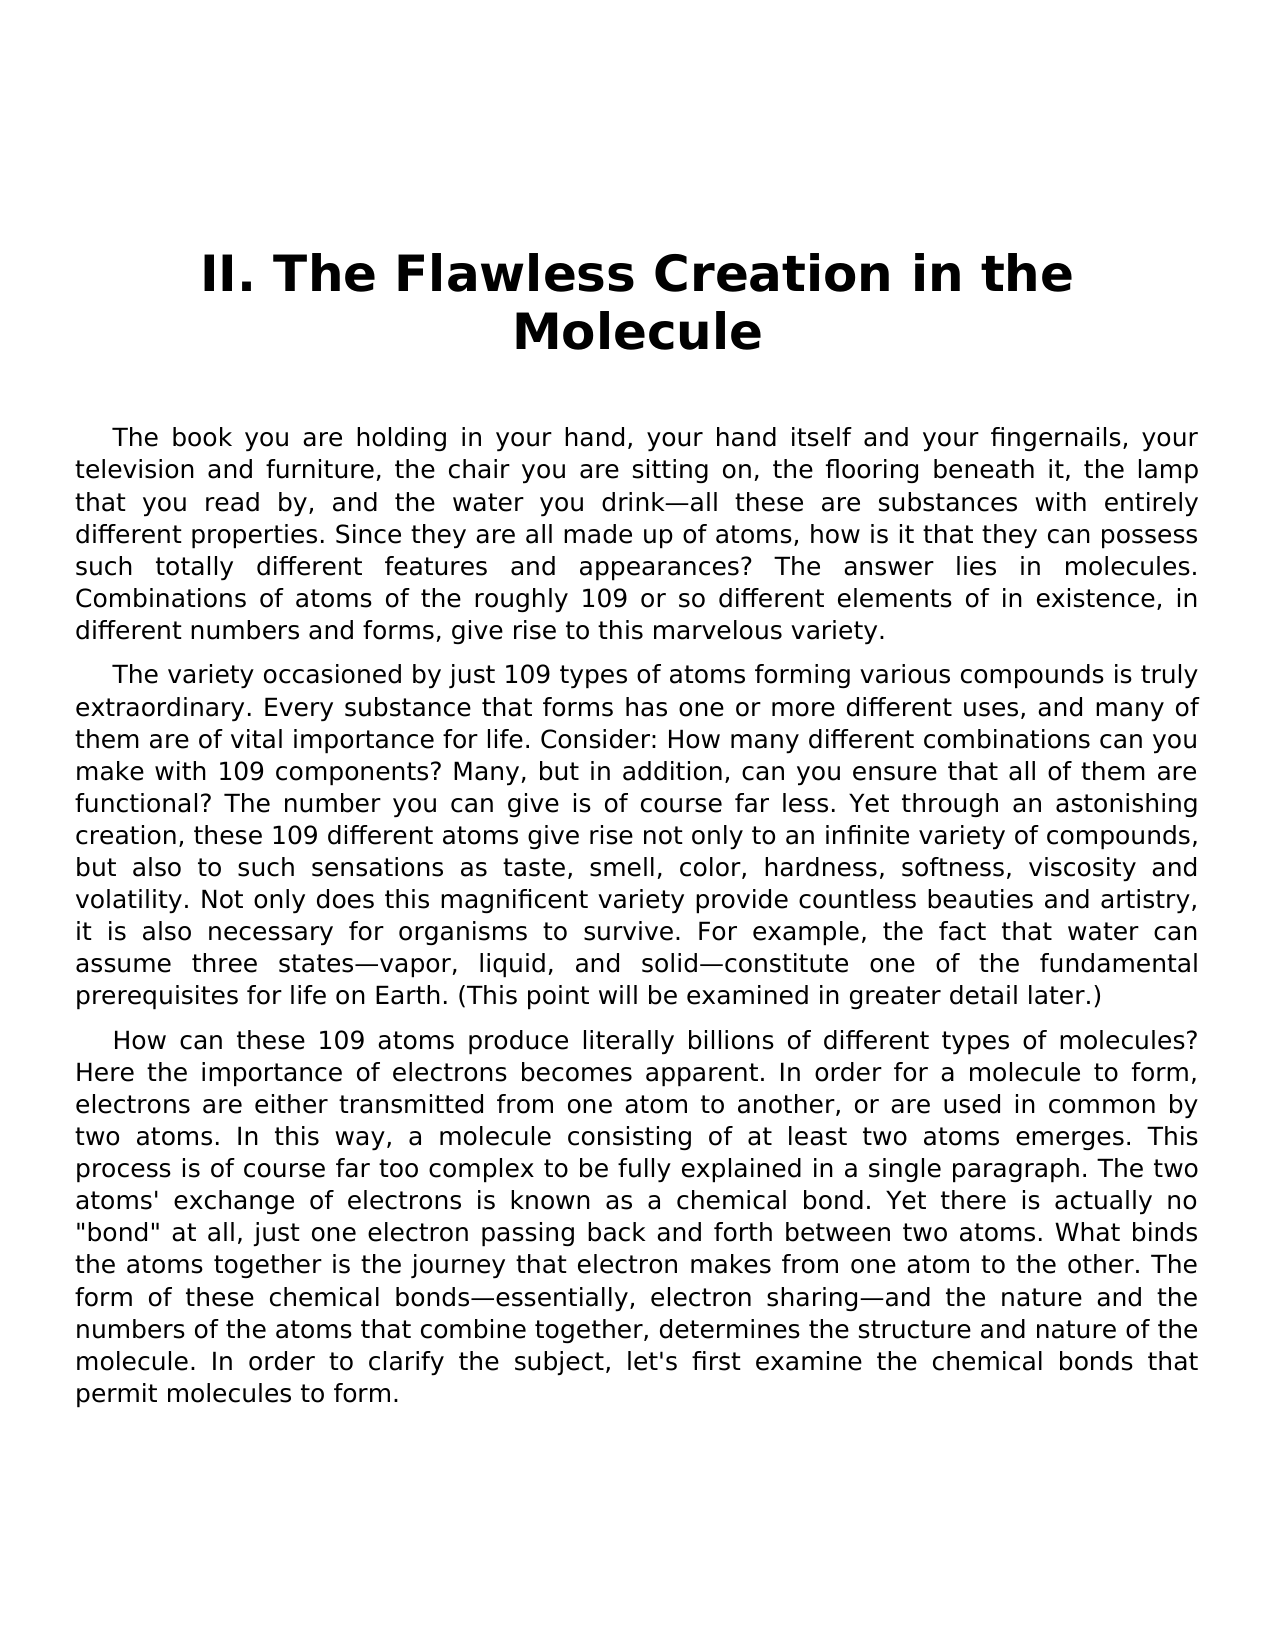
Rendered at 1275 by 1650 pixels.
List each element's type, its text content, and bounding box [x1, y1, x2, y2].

subtitle II. The Flawless Creation in the Molecule [75, 244, 1200, 361]
text How can these 109 atoms produce literally billions of different types of molecules? Here the importance of electrons becomes apparent. In order for a molecule to form, electrons are either transmitted from one atom to another, or are used in common by two atoms. In this way, a molecule consisting of at least two atoms emerges. This process is of course far too complex to be fully explained in a single paragraph. The two atoms' exchange of electrons is known as a chemical bond. Yet there is actually no "bond" at all, just one electron passing back and forth between two atoms. What binds the atoms together is the journey that electron makes from one atom to the other. The form of these chemical bonds—essentially, electron sharing—and the nature and the numbers of the atoms that combine together, determines the structure and nature of the molecule. In order to clarify the subject, let's first examine the chemical bonds that permit molecules to form. [75, 1026, 1200, 1408]
text The book you are holding in your hand, your hand itself and your fingernails, your television and furniture, the chair you are sitting on, the flooring beneath it, the lamp that you read by, and the water you drink—all these are substances with entirely different properties. Since they are all made up of atoms, how is it that they can possess such totally different features and appearances? The answer lies in molecules. Combinations of atoms of the roughly 109 or so different elements of in existence, in different numbers and forms, give rise to this marvelous variety. [75, 423, 1200, 645]
text The variety occasioned by just 109 types of atoms forming various compounds is truly extraordinary. Every substance that forms has one or more different uses, and many of them are of vital importance for life. Consider: How many different combinations can you make with 109 components? Many, but in addition, can you ensure that all of them are functional? The number you can give is of course far less. Yet through an astonishing creation, these 109 different atoms give rise not only to an infinite variety of compounds, but also to such sensations as taste, smell, color, hardness, softness, viscosity and volatility. Not only does this magnificent variety provide countless beauties and artistry, it is also necessary for organisms to survive. For example, the fact that water can assume three states—vapor, liquid, and solid—constitute one of the fundamental prerequisites for life on Earth. (This point will be examined in greater detail later.) [75, 661, 1200, 1011]
